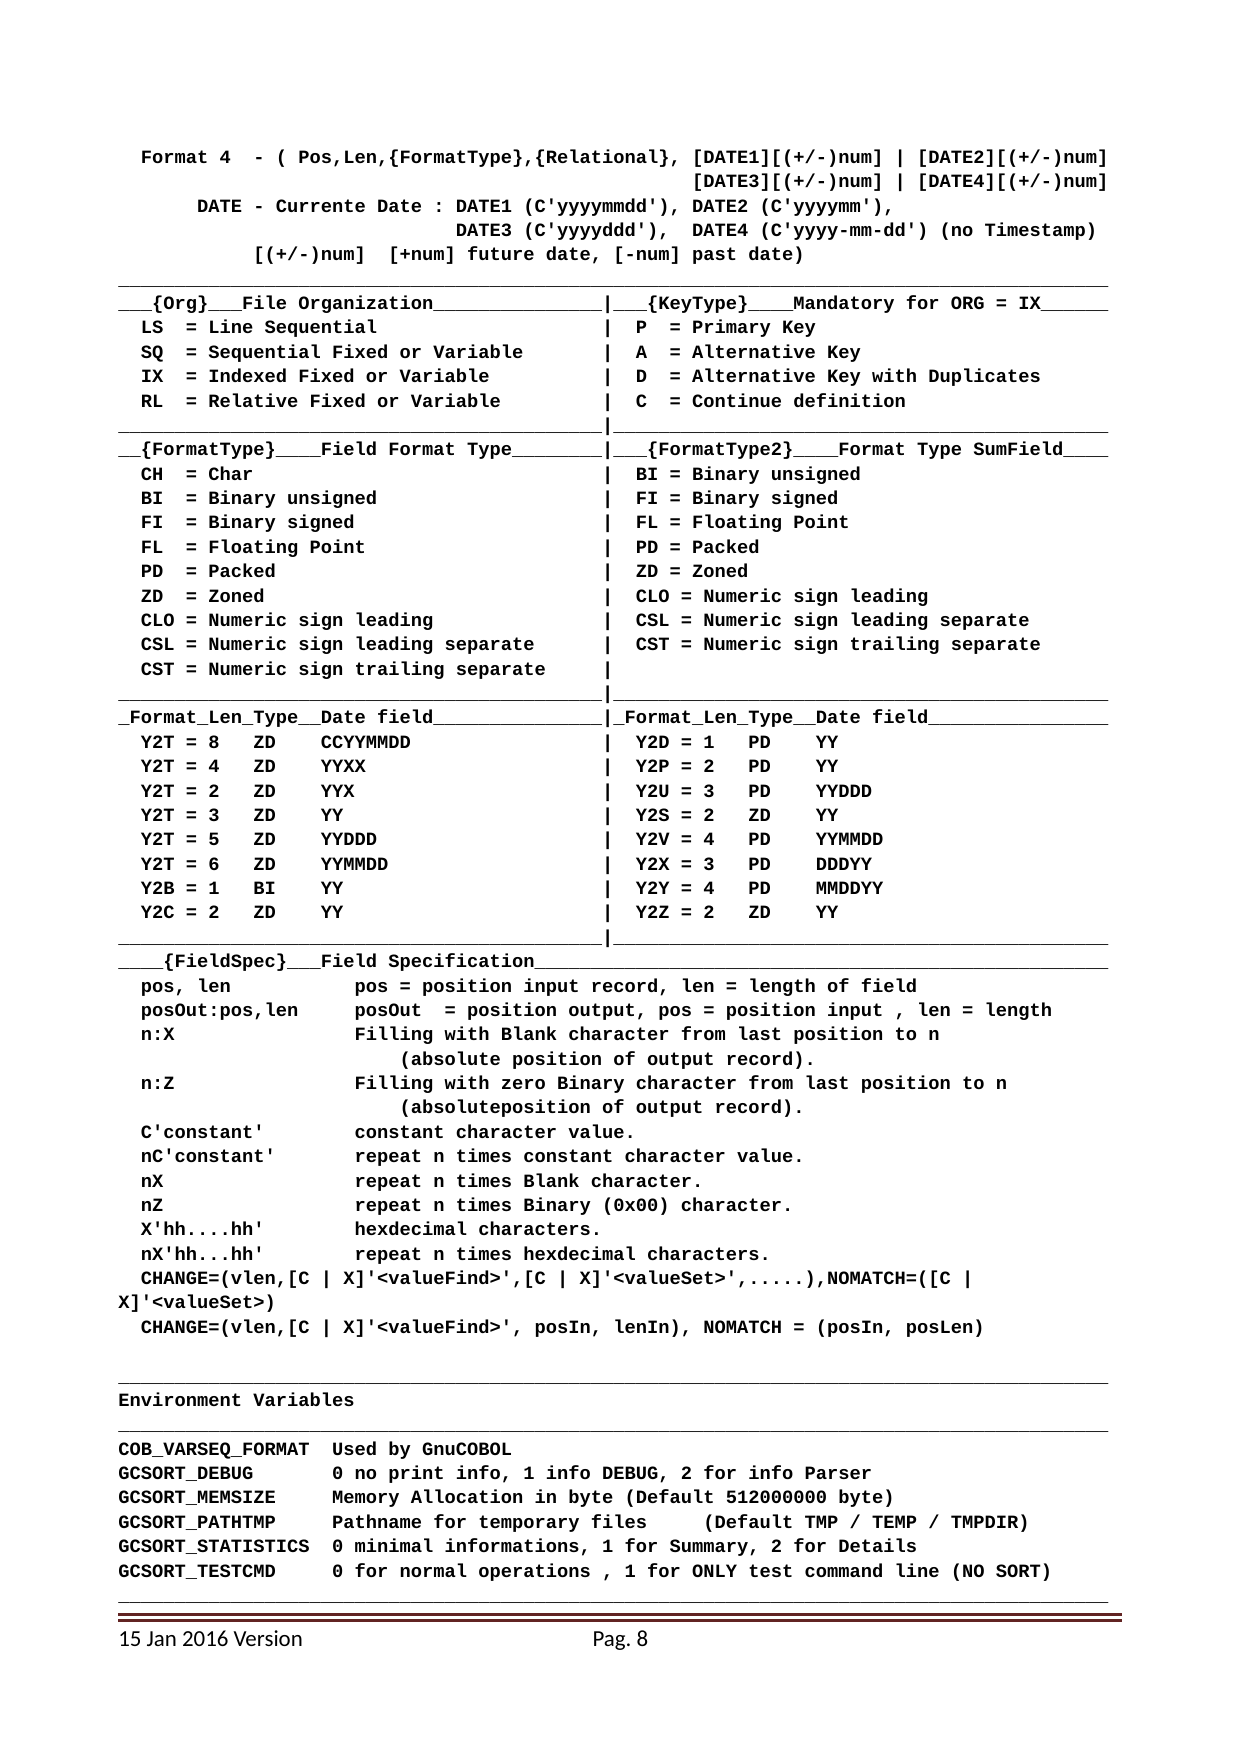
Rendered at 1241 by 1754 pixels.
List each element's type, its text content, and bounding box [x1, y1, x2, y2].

text (absolute position of output record). [118, 1049, 1122, 1071]
text GCSORT_STATISTICS 0 minimal informations, 1 for Summary, 2 for Details [118, 1537, 1122, 1558]
text CHANGE=(vlen,[C | X]'<valueFind>', posIn, lenIn), NOMATCH = (posIn, posLen) [118, 1318, 1122, 1339]
text ________________________________________________________________________________________ [118, 1586, 1122, 1607]
text ________________________________________________________________________________________ [118, 1366, 1122, 1388]
text FL = Floating Point | PD = Packed [118, 538, 1122, 559]
text CST = Numeric sign trailing separate | [118, 659, 1122, 681]
text n:X Filling with Blank character from last position to n [118, 1025, 1122, 1046]
text DATE - Currente Date : DATE1 (C'yyyymmdd'), DATE2 (C'yyyymm'), [118, 196, 1122, 218]
text __{FormatType}____Field Format Type________|___{FormatType2}____Format Type SumField____ [118, 440, 1122, 461]
text nX'hh...hh' repeat n times hexdecimal characters. [118, 1244, 1122, 1266]
text Y2T = 4 ZD YYXX | Y2P = 2 PD YY [118, 757, 1122, 778]
text ___________________________________________|____________________________________________ [118, 928, 1122, 949]
text CLO = Numeric sign leading | CSL = Numeric sign leading separate [118, 611, 1122, 632]
text [DATE3][(+/-)num] | [DATE4][(+/-)num] [118, 172, 1122, 193]
text Y2T = 5 ZD YYDDD | Y2V = 4 PD YYMMDD [118, 830, 1122, 851]
text Y2C = 2 ZD YY | Y2Z = 2 ZD YY [118, 903, 1122, 924]
text GCSORT_PATHTMP Pathname for temporary files (Default TMP / TEMP / TMPDIR) [118, 1513, 1122, 1534]
text DATE3 (C'yyyyddd'), DATE4 (C'yyyy-mm-dd') (no Timestamp) [118, 221, 1122, 242]
text n:Z Filling with zero Binary character from last position to n [118, 1074, 1122, 1095]
text ___________________________________________|____________________________________________ [118, 416, 1122, 437]
text C'constant' constant character value. [118, 1123, 1122, 1144]
text nX repeat n times Blank character. [118, 1171, 1122, 1193]
text CH = Char | BI = Binary unsigned [118, 464, 1122, 486]
text IX = Indexed Fixed or Variable | D = Alternative Key with Duplicates [118, 367, 1122, 388]
text GCSORT_MEMSIZE Memory Allocation in byte (Default 512000000 byte) [118, 1488, 1122, 1509]
text ____{FieldSpec}___Field Specification___________________________________________________ [118, 952, 1122, 973]
text GCSORT_DEBUG 0 no print info, 1 info DEBUG, 2 for info Parser [118, 1464, 1122, 1485]
text ________________________________________________________________________________________ [118, 1415, 1122, 1436]
text posOut:pos,len posOut = position output, pos = position input , len = length [118, 1001, 1122, 1022]
text Environment Variables [118, 1391, 1122, 1412]
text RL = Relative Fixed or Variable | C = Continue definition [118, 391, 1122, 413]
text Y2T = 2 ZD YYX | Y2U = 3 PD YYDDD [118, 781, 1122, 803]
text X'hh....hh' hexdecimal characters. [118, 1220, 1122, 1241]
text CSL = Numeric sign leading separate | CST = Numeric sign trailing separate [118, 635, 1122, 656]
text nC'constant' repeat n times constant character value. [118, 1147, 1122, 1168]
text ___________________________________________|____________________________________________ [118, 684, 1122, 705]
text BI = Binary unsigned | FI = Binary signed [118, 489, 1122, 510]
text nZ repeat n times Binary (0x00) character. [118, 1196, 1122, 1217]
text (absoluteposition of output record). [118, 1098, 1122, 1119]
text COB_VARSEQ_FORMAT Used by GnuCOBOL [118, 1439, 1122, 1461]
text [(+/-)num] [+num] future date, [-num] past date) [118, 245, 1122, 266]
text CHANGE=(vlen,[C | X]'<valueFind>',[C | X]'<valueSet>',.....),NOMATCH=([C | X]'<valueSet>) [118, 1269, 1122, 1314]
text SQ = Sequential Fixed or Variable | A = Alternative Key [118, 343, 1122, 364]
text ________________________________________________________________________________________ [118, 269, 1122, 291]
text pos, len pos = position input record, len = length of field [118, 976, 1122, 998]
text _Format_Len_Type__Date field_______________|_Format_Len_Type__Date field________________ [118, 708, 1122, 729]
text Y2T = 6 ZD YYMMDD | Y2X = 3 PD DDDYY [118, 854, 1122, 876]
text FI = Binary signed | FL = Floating Point [118, 513, 1122, 534]
text GCSORT_TESTCMD 0 for normal operations , 1 for ONLY test command line (NO SORT) [118, 1561, 1122, 1583]
text Y2B = 1 BI YY | Y2Y = 4 PD MMDDYY [118, 879, 1122, 900]
text ZD = Zoned | CLO = Numeric sign leading [118, 586, 1122, 608]
text Y2T = 8 ZD CCYYMMDD | Y2D = 1 PD YY [118, 733, 1122, 754]
text LS = Line Sequential | P = Primary Key [118, 318, 1122, 339]
text Format 4 - ( Pos,Len,{FormatType},{Relational}, [DATE1][(+/-)num] | [DATE2][(+/-)num] [118, 148, 1122, 169]
text Y2T = 3 ZD YY | Y2S = 2 ZD YY [118, 806, 1122, 827]
text ___{Org}___File Organization_______________|___{KeyType}____Mandatory for ORG = IX______ [118, 294, 1122, 315]
text PD = Packed | ZD = Zoned [118, 562, 1122, 583]
